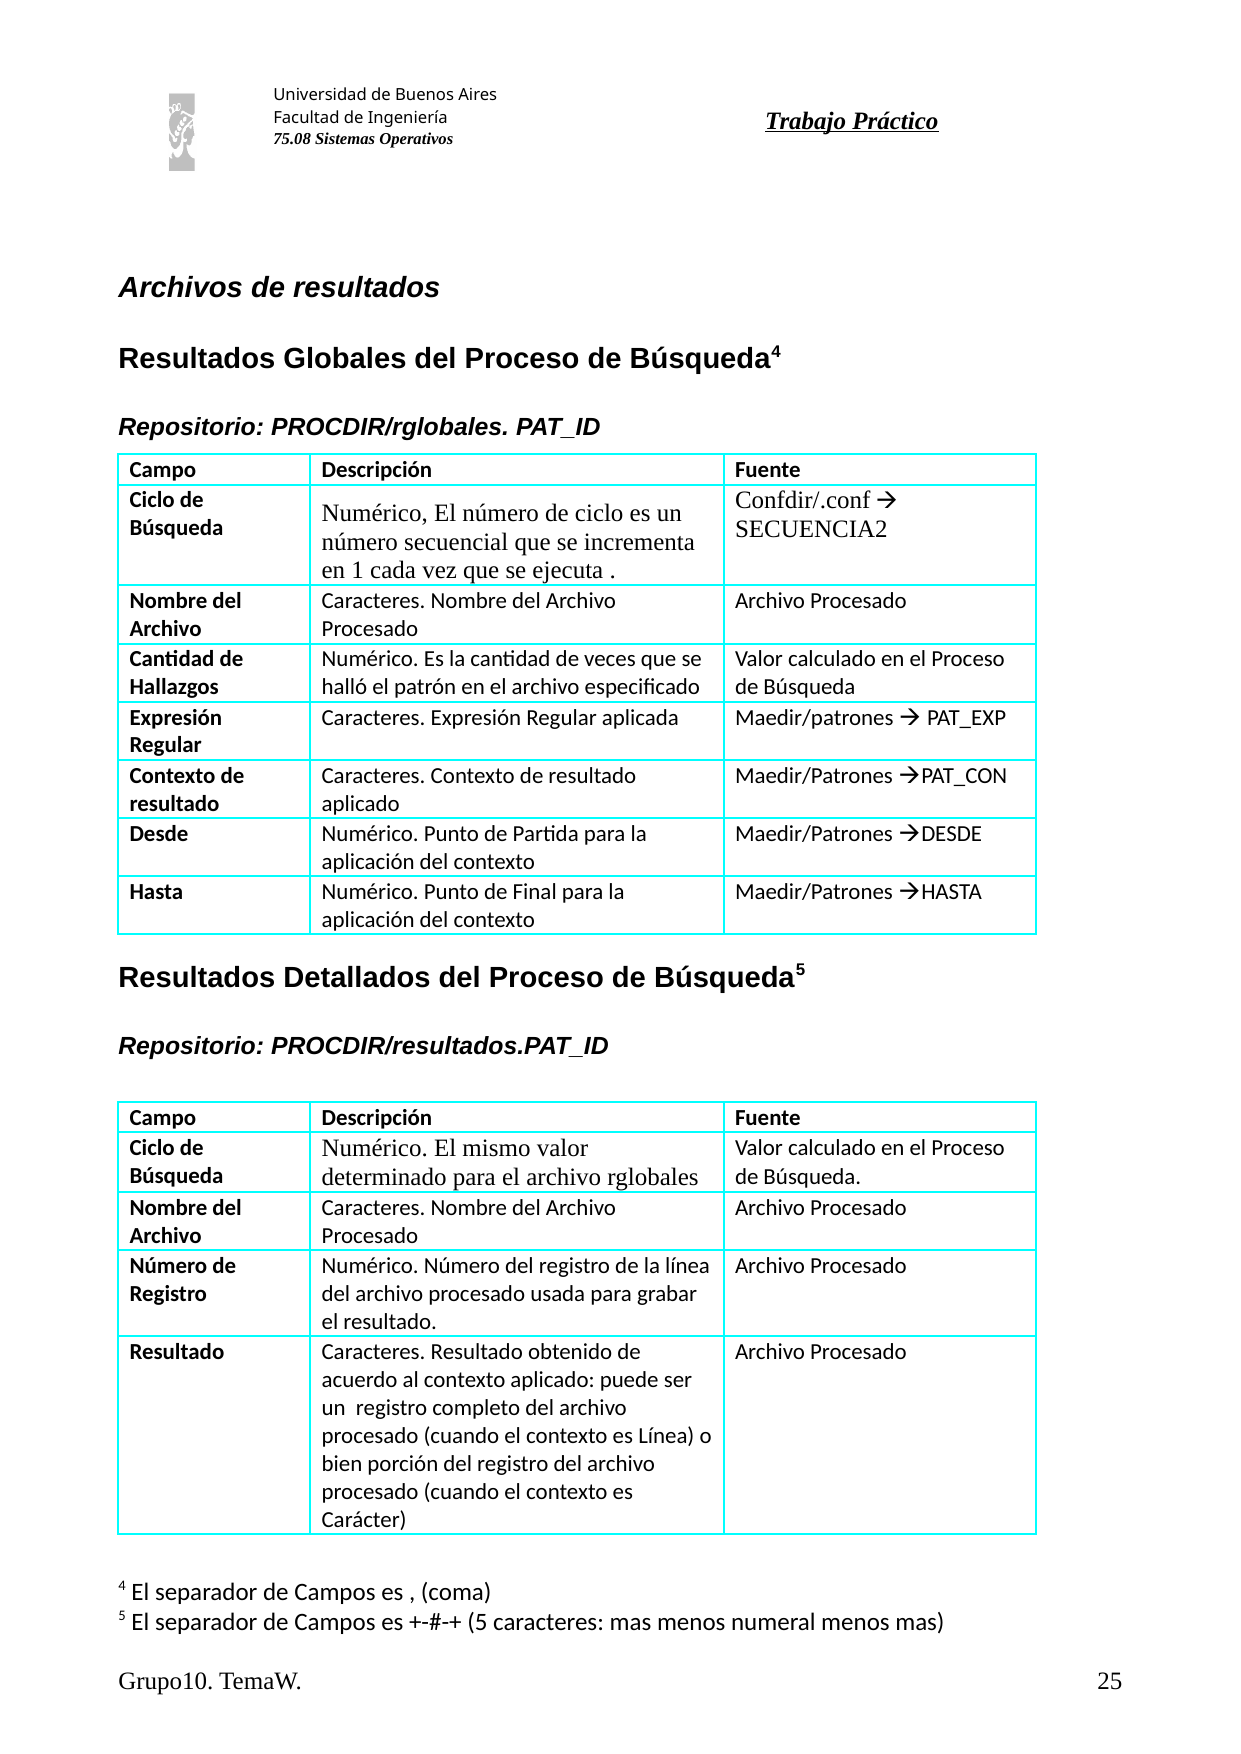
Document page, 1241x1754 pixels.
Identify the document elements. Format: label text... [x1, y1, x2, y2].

table_cell Archivo Procesado [725, 586, 1035, 642]
table_cell Numérico, El número de ciclo es un número secuencial que se incrementa en 1 cada vez que se ejecuta . [311, 486, 723, 584]
subtitle Resultados Globales del Proceso de Búsqueda [118, 341, 1122, 375]
subtitle Archivos de resultados [118, 270, 1122, 304]
table_cell Ciclo de Búsqueda [119, 1133, 309, 1191]
table_cell Archivo Procesado [725, 1337, 1035, 1533]
table_cell Contexto de resultado [119, 761, 309, 817]
picture [168, 92, 198, 173]
table_cell Caracteres. Contexto de resultado aplicado [311, 761, 723, 817]
table_cell Expresión Regular [119, 703, 309, 759]
table_cell Número de Registro [119, 1251, 309, 1335]
table_cell Confdir/.conf  SECUENCIA2 [725, 486, 1035, 584]
subtitle Repositorio: PROCDIR/resultados.PAT_ID [118, 1031, 1122, 1060]
table_cell Numérico. El mismo valor determinado para el archivo rglobales [311, 1133, 723, 1191]
table_header Fuente [725, 1103, 1035, 1131]
table_header Campo [119, 1103, 309, 1131]
text El separador de Campos es +-#-+ (5 caracteres: mas menos numeral menos mas) [118, 1606, 1122, 1637]
table_cell Numérico. Número del registro de la línea del archivo procesado usada para grabar el resultado. [311, 1251, 723, 1335]
table_cell Numérico. Punto de Final para la aplicación del contexto [311, 877, 723, 933]
table_cell Caracteres. Resultado obtenido de acuerdo al contexto aplicado: puede ser un registro completo del archivo procesado (cuando el contexto es Línea) o bien porción del registro del archivo procesado (cuando el contexto es Carácter) [311, 1337, 723, 1533]
table_cell Archivo Procesado [725, 1193, 1035, 1249]
text El separador de Campos es , (coma) [118, 1576, 1122, 1606]
table_cell Caracteres. Expresión Regular aplicada [311, 703, 723, 759]
table_cell Desde [119, 819, 309, 875]
table_cell Caracteres. Nombre del Archivo Procesado [311, 1193, 723, 1249]
table_header Campo [119, 455, 309, 483]
table_cell Maedir/Patrones DESDE [725, 819, 1035, 875]
table_cell Valor calculado en el Proceso de Búsqueda. [725, 1133, 1035, 1191]
table_cell Ciclo de Búsqueda [119, 486, 309, 584]
table_cell Valor calculado en el Proceso de Búsqueda [725, 645, 1035, 701]
table_header Descripción [311, 1103, 723, 1131]
table_cell Cantidad de Hallazgos [119, 645, 309, 701]
table_cell Numérico. Es la cantidad de veces que se halló el patrón en el archivo especificado [311, 645, 723, 701]
table_header Fuente [725, 455, 1035, 483]
table_cell Maedir/patrones  PAT_EXP [725, 703, 1035, 759]
table_cell Nombre del Archivo [119, 1193, 309, 1249]
table_cell Archivo Procesado [725, 1251, 1035, 1335]
table_cell Maedir/Patrones HASTA [725, 877, 1035, 933]
table_cell Maedir/Patrones PAT_CON [725, 761, 1035, 817]
table_cell Caracteres. Nombre del Archivo Procesado [311, 586, 723, 642]
table_cell Nombre del Archivo [119, 586, 309, 642]
subtitle Resultados Detallados del Proceso de Búsqueda [118, 960, 1122, 994]
table_cell Numérico. Punto de Partida para la aplicación del contexto [311, 819, 723, 875]
table_header Descripción [311, 455, 723, 483]
table_cell Resultado [119, 1337, 309, 1533]
table_cell Hasta [119, 877, 309, 933]
subtitle Repositorio: PROCDIR/rglobales. PAT_ID [118, 412, 1122, 441]
